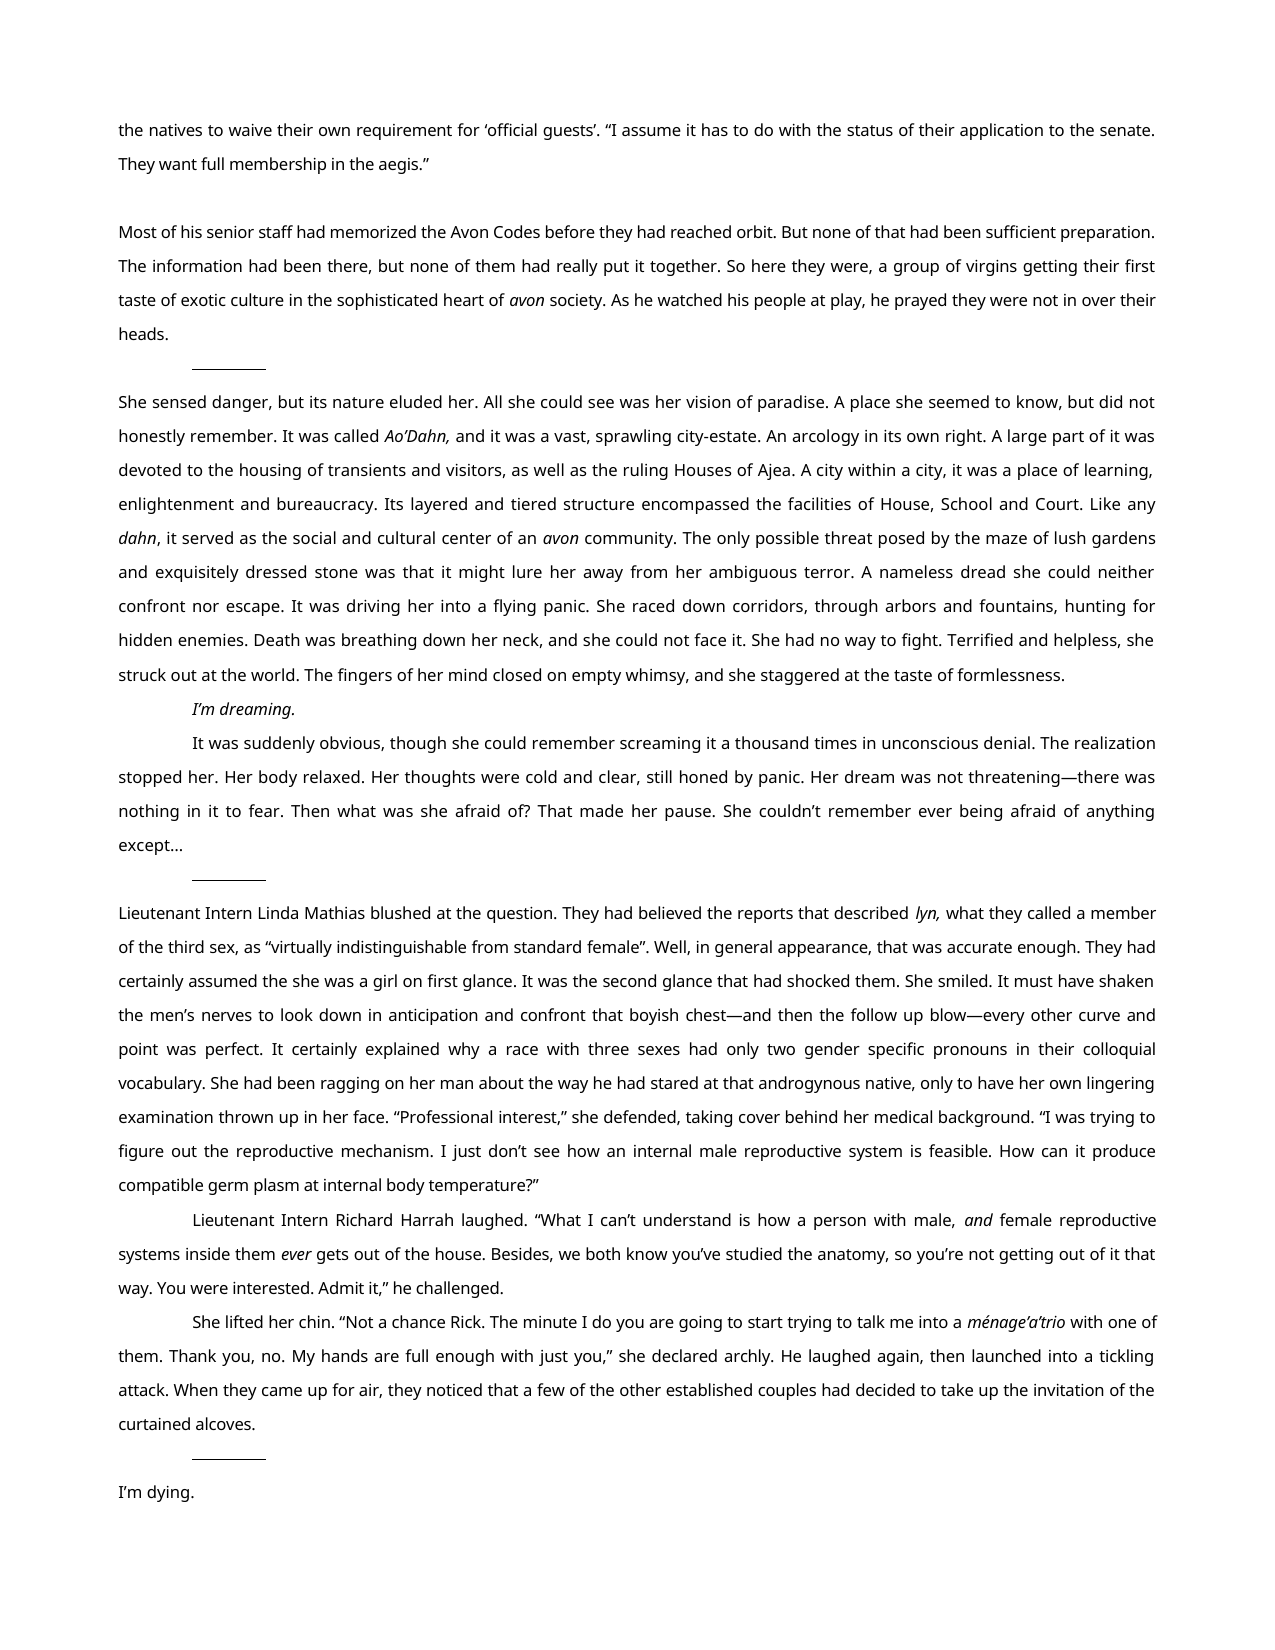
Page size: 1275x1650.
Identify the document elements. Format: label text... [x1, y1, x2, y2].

text I’m dreaming. [118, 697, 1157, 720]
text I’m dying. [118, 1481, 1157, 1503]
text Lieutenant Intern Richard Harrah laughed. “What I can’t understand is how a person with male, and female reproductive systems inside them ever gets out of the house. Besides, we both know you’ve studied the anatomy, so you’re not getting out of it that way. You were interested. Admit it,” he challenged. [118, 1208, 1157, 1299]
text Most of his senior staff had memorized the Avon Codes before they had reached orbit. But none of that had been sufficient preparation. The information had been there, but none of them had really put it together. So here they were, a group of virgins getting their first taste of exotic culture in the sophisticated heart of avon society. As he watched his people at play, he prayed they were not in over their heads. [118, 220, 1157, 345]
text Lieutenant Intern Linda Mathias blushed at the question. They had believed the reports that described lyn, what they called a member of the third sex, as “virtually indistinguishable from standard female”. Well, in general appearance, that was accurate enough. They had certainly assumed the she was a girl on first glance. It was the second glance that had shocked them. She smiled. It must have shaken the men’s nerves to look down in anticipation and confront that boyish chest—and then the follow up blow—every other curve and point was perfect. It certainly explained why a race with three sexes had only two gender specific pronouns in their colloquial vocabulary. She had been ragging on her man about the way he had stared at that androgynous native, only to have her own lingering examination thrown up in her face. “Professional interest,” she defended, taking cover behind her medical background. “I was trying to figure out the reproductive mechanism. I just don’t see how an internal male reproductive system is feasible. How can it produce compatible germ plasm at internal body temperature?” [118, 902, 1157, 1197]
text the natives to waive their own requirement for ‘official guests’. “I assume it has to do with the status of their application to the senate. They want full membership in the aegis.” [118, 118, 1157, 175]
text She lifted her chin. “Not a chance Rick. The minute I do you are going to start trying to talk me into a ménage’a’trio with one of them. Thank you, no. My hands are full enough with just you,” she declared archly. He laughed again, then launched into a tickling attack. When they came up for air, they noticed that a few of the other established couples had decided to take up the invitation of the curtained alcoves. [118, 1310, 1157, 1435]
text She sensed danger, but its nature eluded her. All she could see was her vision of paradise. A place she seemed to know, but did not honestly remember. It was called Ao’Dahn, and it was a vast, sprawling city-estate. An arcology in its own right. A large part of it was devoted to the housing of transients and visitors, as well as the ruling Houses of Ajea. A city within a city, it was a place of learning, enlightenment and bureaucracy. Its layered and tiered structure encompassed the facilities of House, School and Court. Like any dahn, it served as the social and cultural center of an avon community. The only possible threat posed by the maze of lush gardens and exquisitely dressed stone was that it might lure her away from her ambiguous terror. A nameless dread she could neither confront nor escape. It was driving her into a flying panic. She raced down corridors, through arbors and fountains, hunting for hidden enemies. Death was breathing down her neck, and she could not face it. She had no way to fight. Terrified and helpless, she struck out at the world. The fingers of her mind closed on empty whimsy, and she staggered at the taste of formlessness. [118, 391, 1157, 686]
text It was suddenly obvious, though she could remember screaming it a thousand times in unconscious denial. The realization stopped her. Her body relaxed. Her thoughts were cold and clear, still honed by panic. Her dream was not threatening—there was nothing in it to fear. Then what was she afraid of? That made her pause. She couldn’t remember ever being afraid of anything except… [118, 731, 1157, 856]
